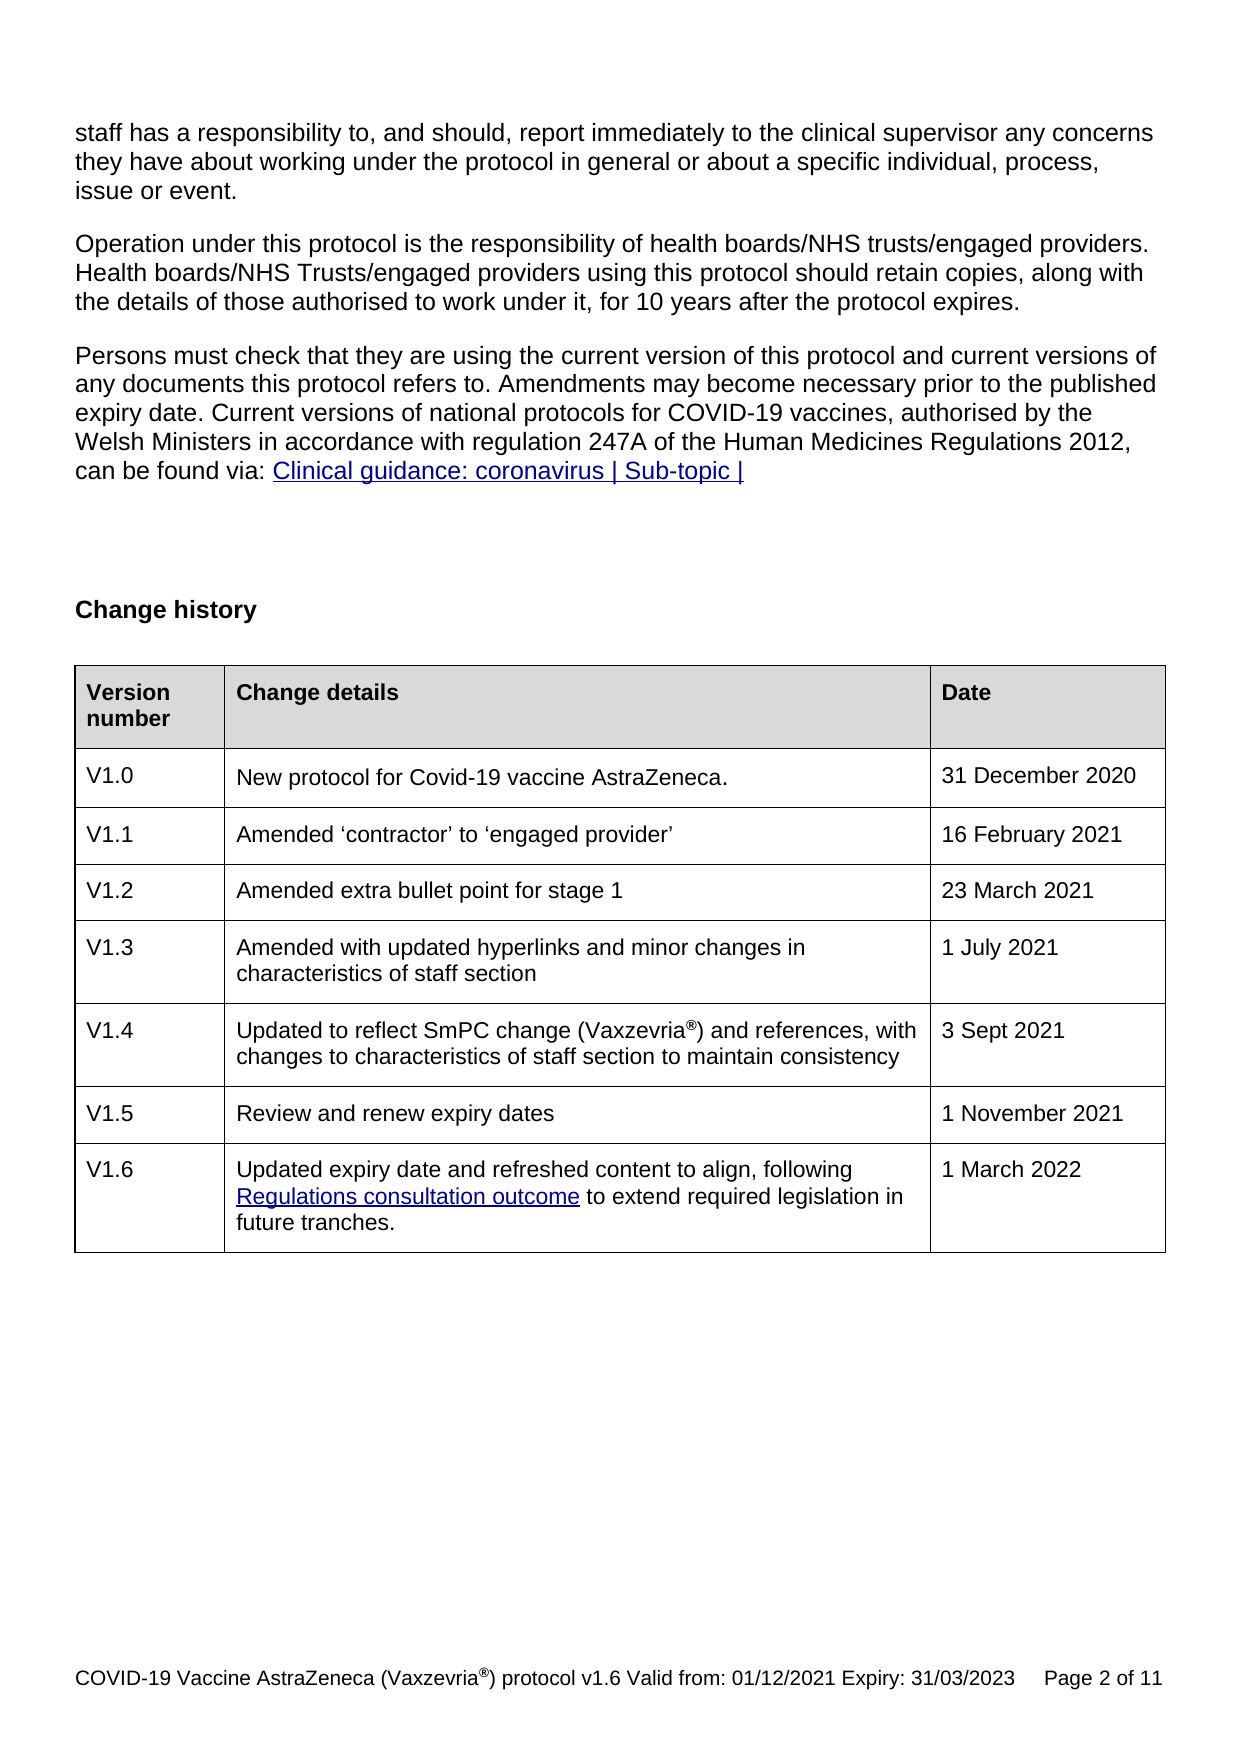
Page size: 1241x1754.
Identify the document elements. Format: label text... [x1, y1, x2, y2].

table_cell 1 November 2021 [931, 1087, 1165, 1143]
table_cell 1 July 2021 [931, 921, 1165, 1003]
table_header Change details [225, 666, 930, 748]
table_cell V1.0 [76, 749, 224, 807]
table_cell Amended with updated hyperlinks and minor changes in characteristics of staff section [225, 921, 930, 1003]
table_cell V1.4 [76, 1004, 224, 1086]
table_cell 1 March 2022 [931, 1144, 1165, 1252]
subtitle Change history [75, 595, 1165, 624]
table_cell Review and renew expiry dates [225, 1087, 930, 1143]
text staff has a responsibility to, and should, report immediately to the clinical supervisor any concerns they have about working under the protocol in general or about a specific individual, process, issue or event. [75, 118, 1165, 204]
table_cell Amended ‘contractor’ to ‘engaged provider’ [225, 808, 930, 864]
table_cell 16 February 2021 [931, 808, 1165, 864]
table_cell V1.6 [76, 1144, 224, 1252]
table_cell V1.5 [76, 1087, 224, 1143]
table_cell V1.1 [76, 808, 224, 864]
text Operation under this protocol is the responsibility of health boards/NHS trusts/engaged providers. Health boards/NHS Trusts/engaged providers using this protocol should retain copies, along with the details of those authorised to work under it, for 10 years after the protocol expires. [75, 229, 1165, 316]
text Persons must check that they are using the current version of this protocol and current versions of any documents this protocol refers to. Amendments may become necessary prior to the published expiry date. Current versions of national protocols for COVID-19 vaccines, authorised by the Welsh Ministers in accordance with regulation 247A of the Human Medicines Regulations 2012, can be found via: Clinical guidance: coronavirus | Sub-topic | [75, 341, 1165, 484]
table_cell 31 December 2020 [931, 749, 1165, 807]
table_header Version number [76, 666, 224, 748]
table_cell New protocol for Covid-19 vaccine AstraZeneca. [225, 749, 930, 807]
table_cell V1.2 [76, 865, 224, 920]
table_cell 3 Sept 2021 [931, 1004, 1165, 1086]
table_cell Updated to reflect SmPC change (Vaxzevria®) and references, with changes to characteristics of staff section to maintain consistency [225, 1004, 930, 1086]
table_cell 23 March 2021 [931, 865, 1165, 920]
table_cell Amended extra bullet point for stage 1 [225, 865, 930, 920]
table_header Date [931, 666, 1165, 748]
table_cell Updated expiry date and refreshed content to align, following Regulations consultation outcome to extend required legislation in future tranches. [225, 1144, 930, 1252]
table_cell V1.3 [76, 921, 224, 1003]
